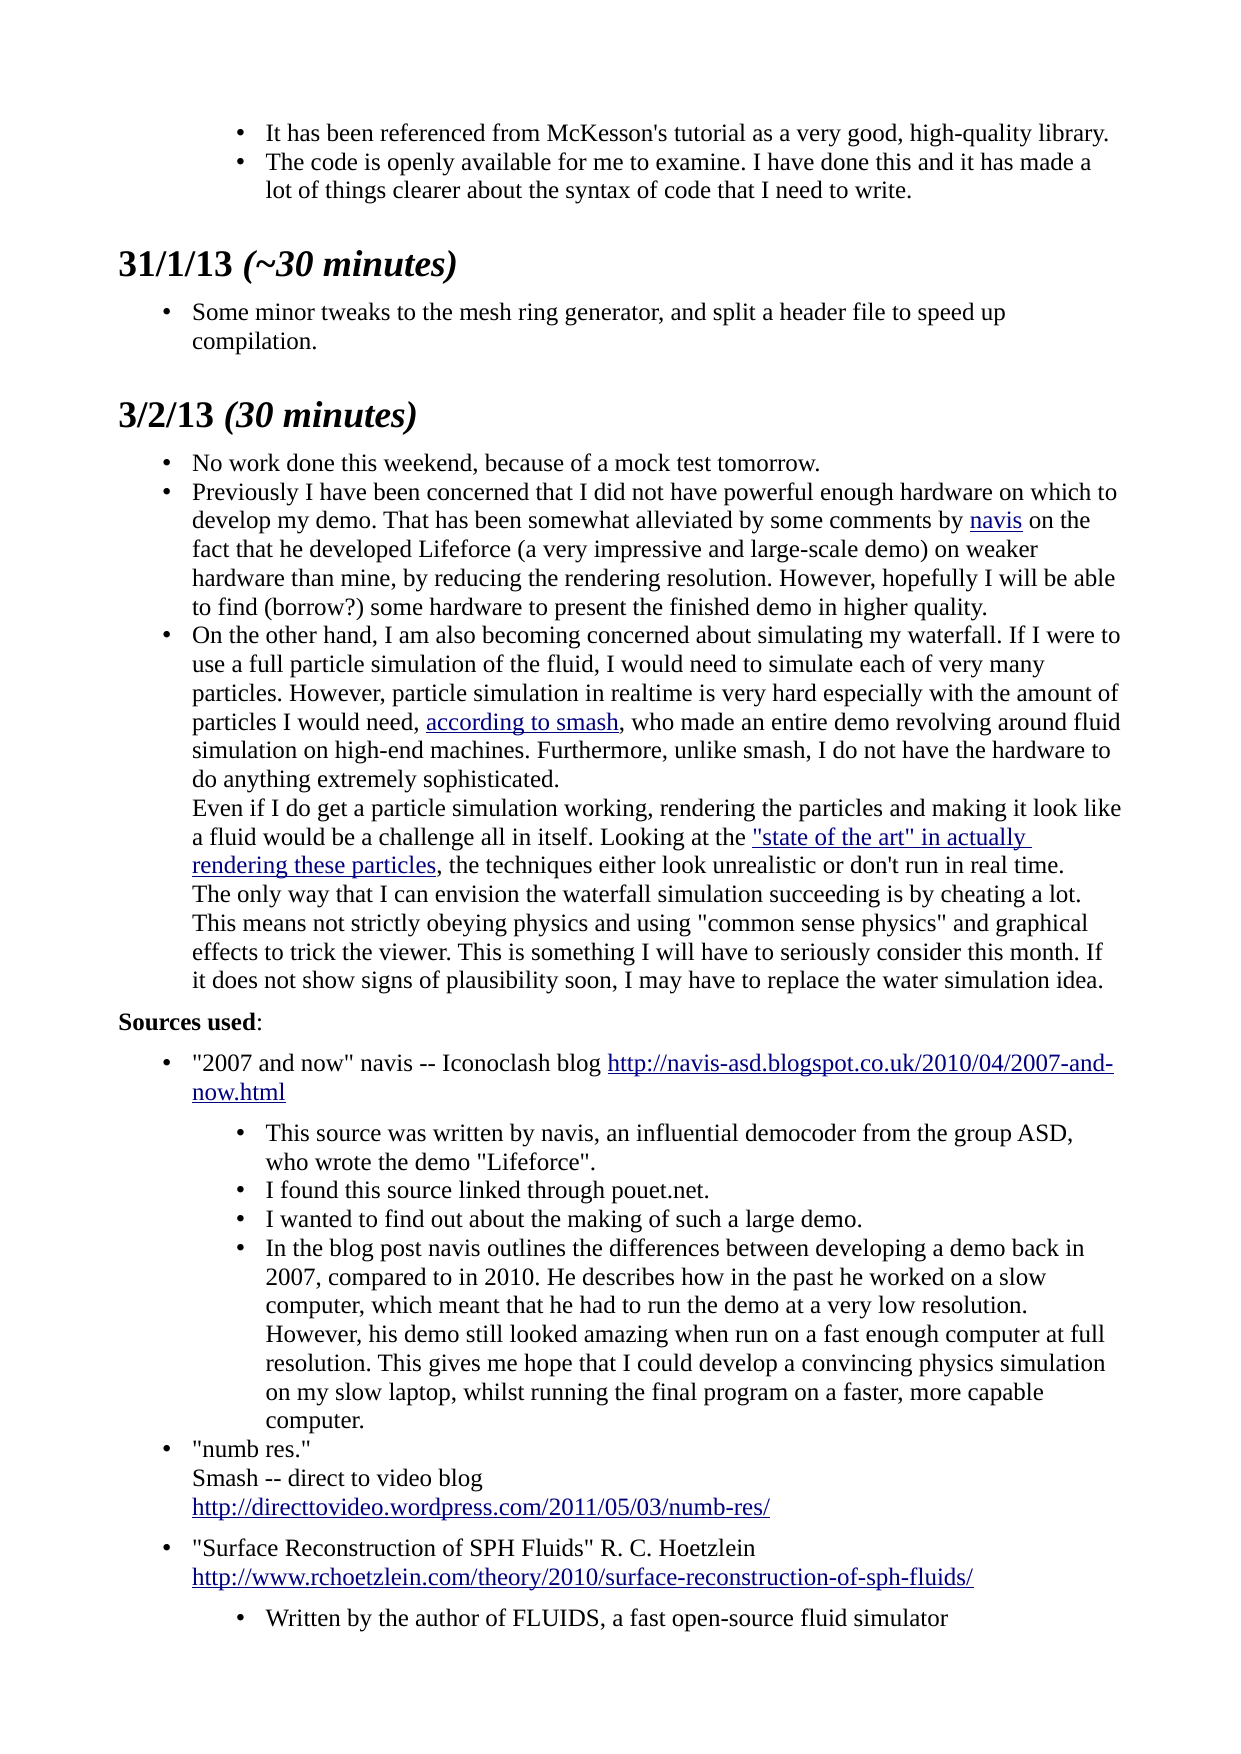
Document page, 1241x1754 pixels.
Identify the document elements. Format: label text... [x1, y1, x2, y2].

list The code is openly available for me to examine. I have done this and it has made a lot of things clearer about the syntax of code that I need to write. [236, 147, 1122, 204]
subtitle 31/1/13 (~30 minutes) [118, 242, 1122, 285]
list On the other hand, I am also becoming concerned about simulating my waterfall. If I were to use a full particle simulation of the fluid, I would need to simulate each of very many particles. However, particle simulation in realtime is very hard especially with the amount of particles I would need, according to smash, who made an entire demo revolving around fluid simulation on high-end machines. Furthermore, unlike smash, I do not have the hardware to do anything extremely sophisticated. Even if I do get a particle simulation working, rendering the particles and making it look like a fluid would be a challenge all in itself. Looking at the "state of the art" in actually rendering these particles, the techniques either look unrealistic or don't run in real time. The only way that I can envision the waterfall simulation succeeding is by cheating a lot. This means not strictly obeying physics and using "common sense physics" and graphical effects to trick the viewer. This is something I will have to seriously consider this month. If it does not show signs of plausibility soon, I may have to replace the water simulation idea. [162, 621, 1122, 994]
text Sources used: [118, 1007, 1122, 1036]
list In the blog post navis outlines the differences between developing a demo back in 2007, compared to in 2010. He describes how in the past he worked on a slow computer, which meant that he had to run the demo at a very low resolution. However, his demo still looked amazing when run on a fast enough computer at full resolution. This gives me hope that I could develop a convincing physics simulation on my slow laptop, whilst running the final program on a faster, more capable computer. [236, 1233, 1122, 1434]
list It has been referenced from McKesson's tutorial as a very good, high-quality library. [236, 118, 1122, 147]
list Some minor tweaks to the mesh ring generator, and split a header file to speed up compilation. [162, 297, 1122, 355]
list This source was written by navis, an influential democoder from the group ASD, who wrote the demo "Lifeforce". [236, 1118, 1122, 1176]
list Written by the author of FLUIDS, a fast open-source fluid simulator [236, 1603, 1122, 1632]
list "2007 and now" navis -- Iconoclash blog http://navis-asd.blogspot.co.uk/2010/04/2007-and-now.html [162, 1048, 1122, 1106]
list "numb res." Smash -- direct to video blog http://directtovideo.wordpress.com/2011/05/03/numb-res/ [162, 1434, 1122, 1521]
list No work done this weekend, because of a mock test tomorrow. [162, 448, 1122, 477]
list "Surface Reconstruction of SPH Fluids" R. C. Hoetzlein http://www.rchoetzlein.com/theory/2010/surface-reconstruction-of-sph-fluids/ [162, 1533, 1122, 1591]
subtitle 3/2/13 (30 minutes) [118, 392, 1122, 436]
list I wanted to find out about the making of such a large demo. [236, 1204, 1122, 1233]
list I found this source linked through pouet.net. [236, 1176, 1122, 1204]
list Previously I have been concerned that I did not have powerful enough hardware on which to develop my demo. That has been somewhat alleviated by some comments by navis on the fact that he developed Lifeforce (a very impressive and large-scale demo) on weaker hardware than mine, by reducing the rendering resolution. However, hopefully I will be able to find (borrow?) some hardware to present the finished demo in higher quality. [162, 477, 1122, 621]
